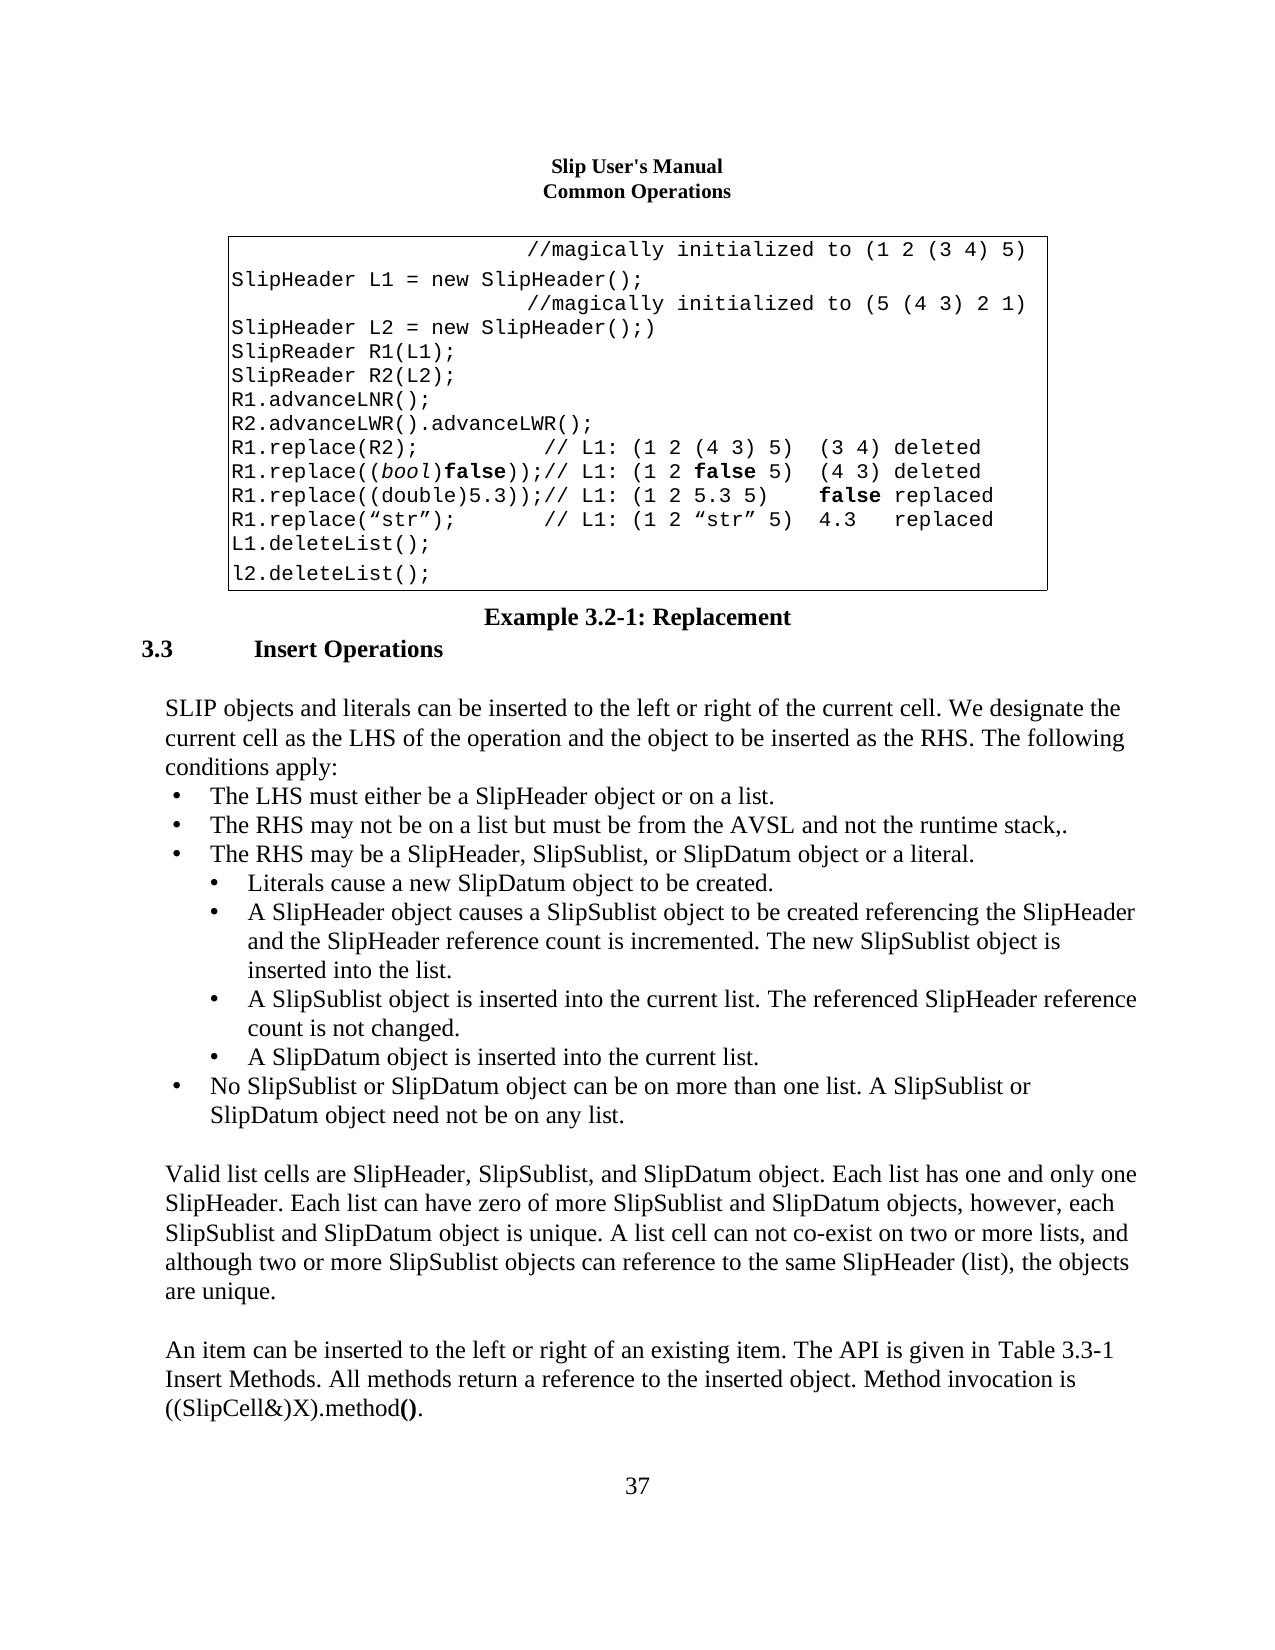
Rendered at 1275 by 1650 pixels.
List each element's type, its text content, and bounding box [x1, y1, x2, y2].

text L1.deleteList(); [229, 533, 1047, 560]
text Example 3.2-1: Replacement [228, 602, 1047, 631]
text R1.advanceLNR(); [229, 389, 1047, 413]
text SlipReader R1(L1); [229, 341, 1047, 365]
text //magically initialized to (5 (4 3) 2 1) [229, 293, 1047, 317]
text R1.replace((bool)false));// L1: (1 2 false 5) (4 3) deleted [229, 461, 1047, 485]
list The RHS may not be on a list but must be from the AVSL and not the runtime stack,. [172, 809, 1140, 839]
list A SlipDatum object is inserted into the current list. [210, 1042, 248, 1071]
text Valid list cells are SlipHeader, SlipSublist, and SlipDatum object. Each list has one and only one SlipHeader. Each list can have zero of more SlipSublist and SlipDatum objects, however, each SlipSublist and SlipDatum object is unique. A list cell can not co-exist on two or more lists, and although two or more SlipSublist objects can reference to the same SlipHeader (list), the objects are unique. [165, 1159, 1140, 1304]
text l2.deleteList(); [229, 560, 1047, 590]
text SLIP objects and literals can be inserted to the left or right of the current cell. We designate the current cell as the LHS of the operation and the object to be inserted as the RHS. The following conditions apply: [165, 693, 1140, 781]
text SlipReader R2(L2); [229, 365, 1047, 389]
text SlipHeader L1 = new SlipHeader(); [229, 266, 1047, 293]
text R1.replace(R2); // L1: (1 2 (4 3) 5) (3 4) deleted [229, 437, 1047, 461]
text //magically initialized to (1 2 (3 4) 5) [229, 237, 1047, 266]
list A SlipDatum object is inserted into the current list. [760, 1042, 1140, 1071]
text R2.advanceLWR().advanceLWR(); [229, 413, 1047, 437]
text R1.replace(“str”); // L1: (1 2 “str” 5) 4.3 replaced [229, 509, 1047, 533]
list The LHS must either be a SlipHeader object or on a list. [776, 781, 1140, 809]
list A SlipHeader object causes a SlipSublist object to be created referencing the SlipHeader and the SlipHeader reference count is incremented. The new SlipSublist object is inserted into the list. [452, 897, 1140, 984]
list No SlipSublist or SlipDatum object can be on more than one list. A SlipSublist or SlipDatum object need not be on any list. [626, 1071, 1140, 1129]
list Literals cause a new SlipDatum object to be created. [774, 868, 1140, 897]
subtitle Insert Operations [135, 233, 1140, 663]
text An item can be inserted to the left or right of an existing item. The API is given in Table 3.3-1 Insert Methods. All methods return a reference to the inserted object. Method invocation is ((SlipCell&)X).method(). [165, 1334, 1140, 1422]
text R1.replace((double)5.3));// L1: (1 2 5.3 5) false replaced [229, 485, 1047, 509]
list A SlipSublist object is inserted into the current list. The referenced SlipHeader reference count is not changed. [461, 984, 1140, 1042]
text SlipHeader L2 = new SlipHeader();) [229, 317, 1047, 341]
list Literals cause a new SlipDatum object to be created. [210, 868, 248, 897]
list The RHS may be a SlipHeader, SlipSublist, or SlipDatum object or a literal. [976, 839, 1140, 868]
